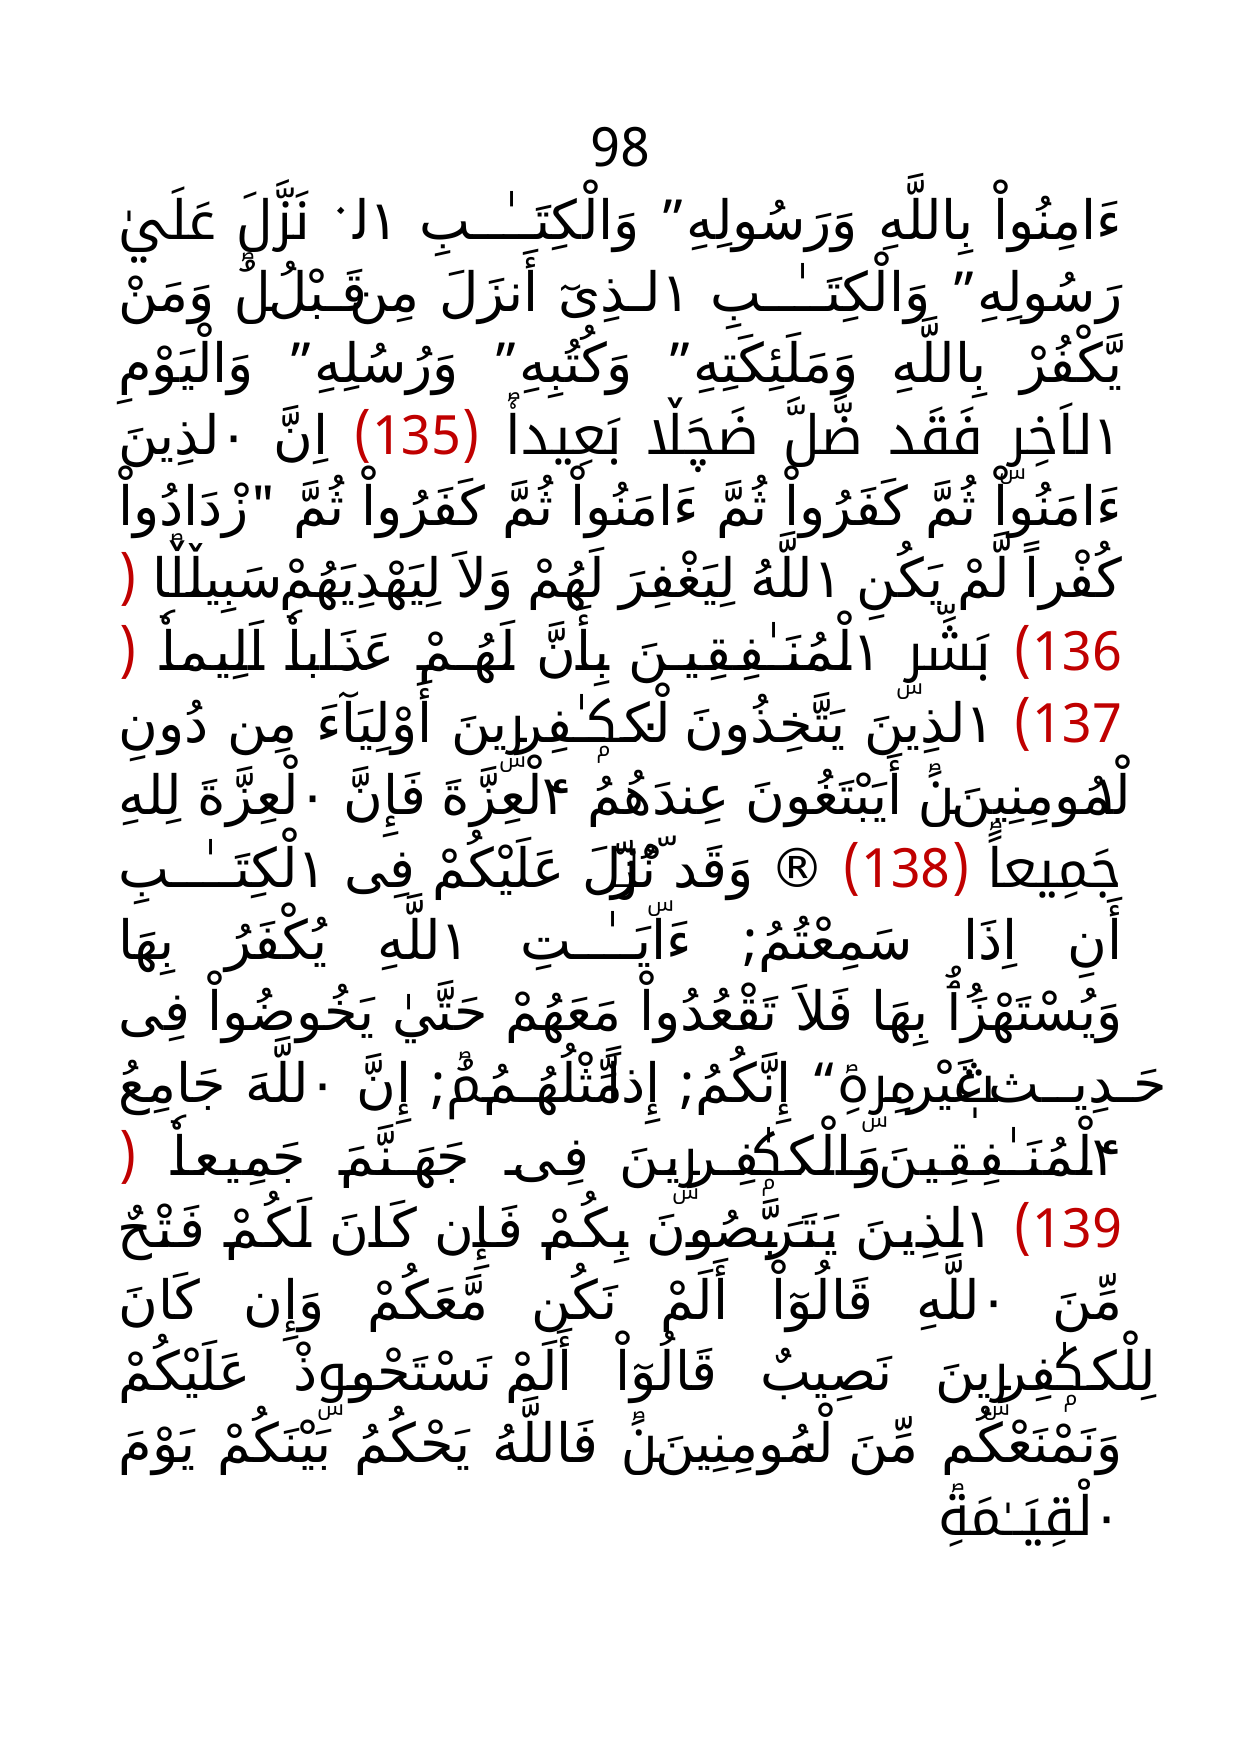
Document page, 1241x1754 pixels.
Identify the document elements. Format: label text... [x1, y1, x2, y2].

text ءَامِنُواْ بِاللَّهِ وَرَسُولِهِ” وَالْكِتَــٰــبِ ۱ﻟ﮲ نَزَّلَ عَلَيٰ رَسُولِهِ” وَالْكِتَــٰــبِ ۱ﻟـذِىٓ أَنزَلَ مِن قَـبْلُؐ وَمَنْ يَّكْفُرْ بِاللَّهِ وَمَلَئِكَتِهِ” وَكُتُبِهِ” وَرُسُلِهِ” وَالْيَوْمِ ۱لاَخِرۣ فَقَد ضَّلَّ ضَچَلٚا بَعِيداٗؐ (135) اِنَّ ۰لذِينَ ءَامَنُواْ ثُمَّ كَفَرُواْ ثُمَّ ءَامَنُواْ ثُمَّ كَفَرُواْ ثُمَّ "زْدَادُواْ كُفْراً لَّمْ يَكُنِ ۱للَّهُ لِيَغْفِرَ لَهُمْ وَلاَ لِيَهْدِيَهُمْ سَبِيلٚؐا (136) بَشِّرۣ ۱لْمُنَــٰفِقِيـنَ بِأَنَّ لَهُمْ عَذَاباٗ اَلِيماٗ (137) ۱لذِينَ يَتَّخِذُونَ ۰لْكۭــٰفِرۣينَ أَوْلِيَآءَ مِن دُونِ ۱لْمُومِنِينَؐ أَيَبْتَغُونَ عِندَهُمُ ۴لْعِزَّةَ فَإِنَّ ۰لْعِزَّةَ لِلهِ جَمِيعاًؐ (138) ® وَقَدْ نُزّۣلَ عَلَيْكُمْ فِى ۱لْكِتَــٰــبِ أَنِ اِذَا سَمِعْتُمُ; ءَايَــٰــتِ ۱للَّهِ يُكْفَرُ بِهَا وَيُسْتَهْزَٱُ بِهَا فَلاَ تَقْعُدُواْ مَعَهُمْ حَتَّيٰ يَخُوضُواْ فِى حَـدِيــثٖ غَيْرۣهِؐ“ إِنَّكُمُ; إِذاً مِّثْلُهُـمُؐ; إِنَّ ۰للَّهَ جَامِعُ ۴لْمُنَــٰفِقِينَ وَالْكۭـٰفِـرۣينَ فِى جَهَنَّمَ جَمِيعاٗ (139) ۱لذِينَ يَتَرَبَّصُونَ بِكُمْ فَإِن كَانَ لَكُمْ فَتْحٌ مِّنَ ۰للَّهِ قَالُوٓاْ أَلَمْ نَكُن مَّعَكُمْ وَإِن كَانَ لِلْكۭـٰفِرۣينَ نَصِيبٌ قَالُوٓاْ أَلَمْ نَسْتَحْوۣذْ عَلَيْكُمْ وَنَمْنَعْكُم مِّنَ ۰لْمُومِنِينَؐ فَاللَّهُ يَحْكُمُ بَيْنَكُمْ يَوْمَ ۰لْقِيَــٰمَةِؐ [118, 189, 1122, 1557]
text 98 [118, 118, 1122, 189]
